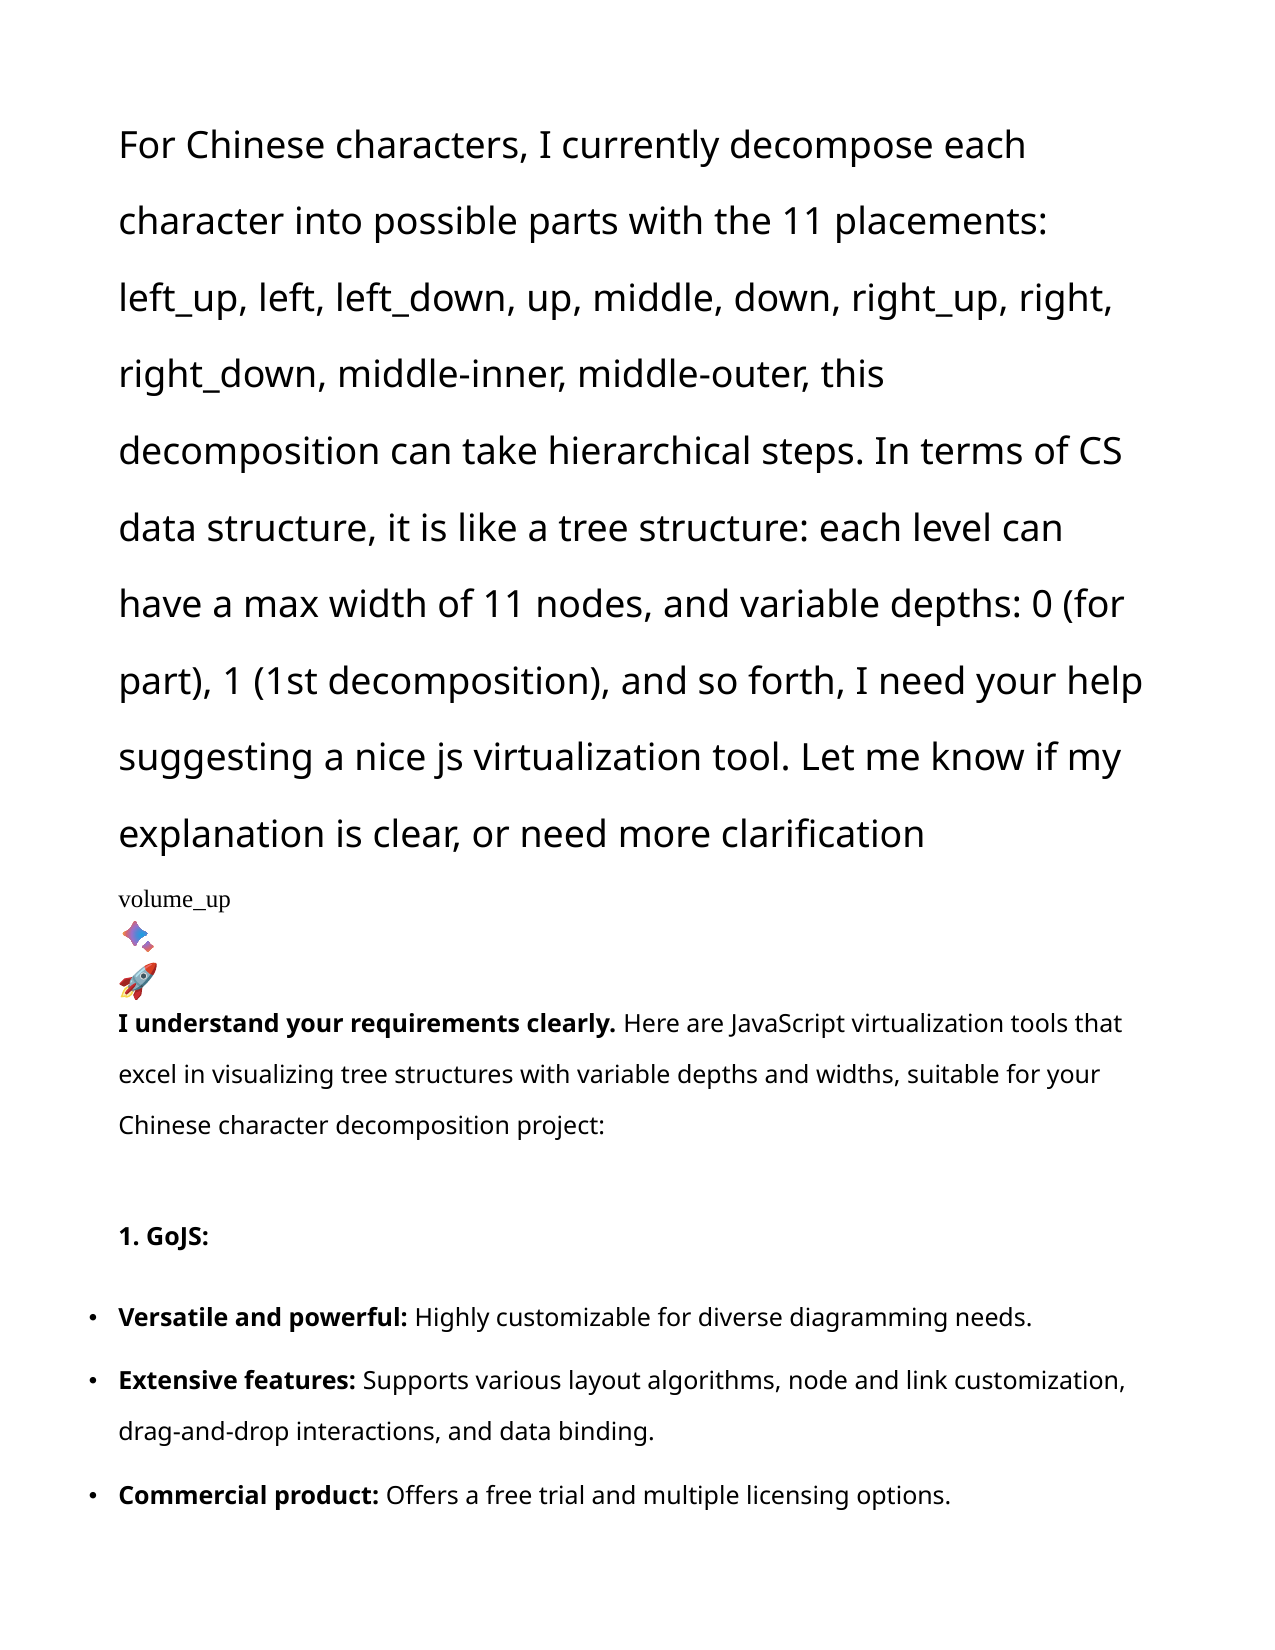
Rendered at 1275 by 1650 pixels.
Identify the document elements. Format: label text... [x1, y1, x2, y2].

text 1. GoJS: [118, 1218, 1157, 1252]
text volume_up [118, 884, 1157, 912]
subtitle For Chinese characters, I currently decompose each character into possible parts with the 11 placements: left_up, left, left_down, up, middle, down, right_up, right, right_down, middle-inner, middle-outer, this decomposition can take hierarchical steps. In terms of CS data structure, it is like a tree structure: each level can have a max width of 11 nodes, and variable depths: 0 (for part), 1 (1st decomposition), and so forth, I need your help suggesting a nice js virtualization tool. Let me know if my explanation is clear, or need more clarification [118, 118, 1157, 858]
list Extensive features: Supports various layout algorithms, node and link customization, drag-and-drop interactions, and data binding. [118, 1363, 1157, 1448]
list Commercial product: Offers a free trial and multiple licensing options. [118, 1478, 1157, 1512]
list Versatile and powerful: Highly customizable for diverse diagramming needs. [118, 1299, 1157, 1333]
text I understand your requirements clearly. Here are JavaScript virtualization tools that excel in visualizing tree structures with variable depths and widths, suitable for your Chinese character decomposition project: [118, 1005, 1157, 1141]
